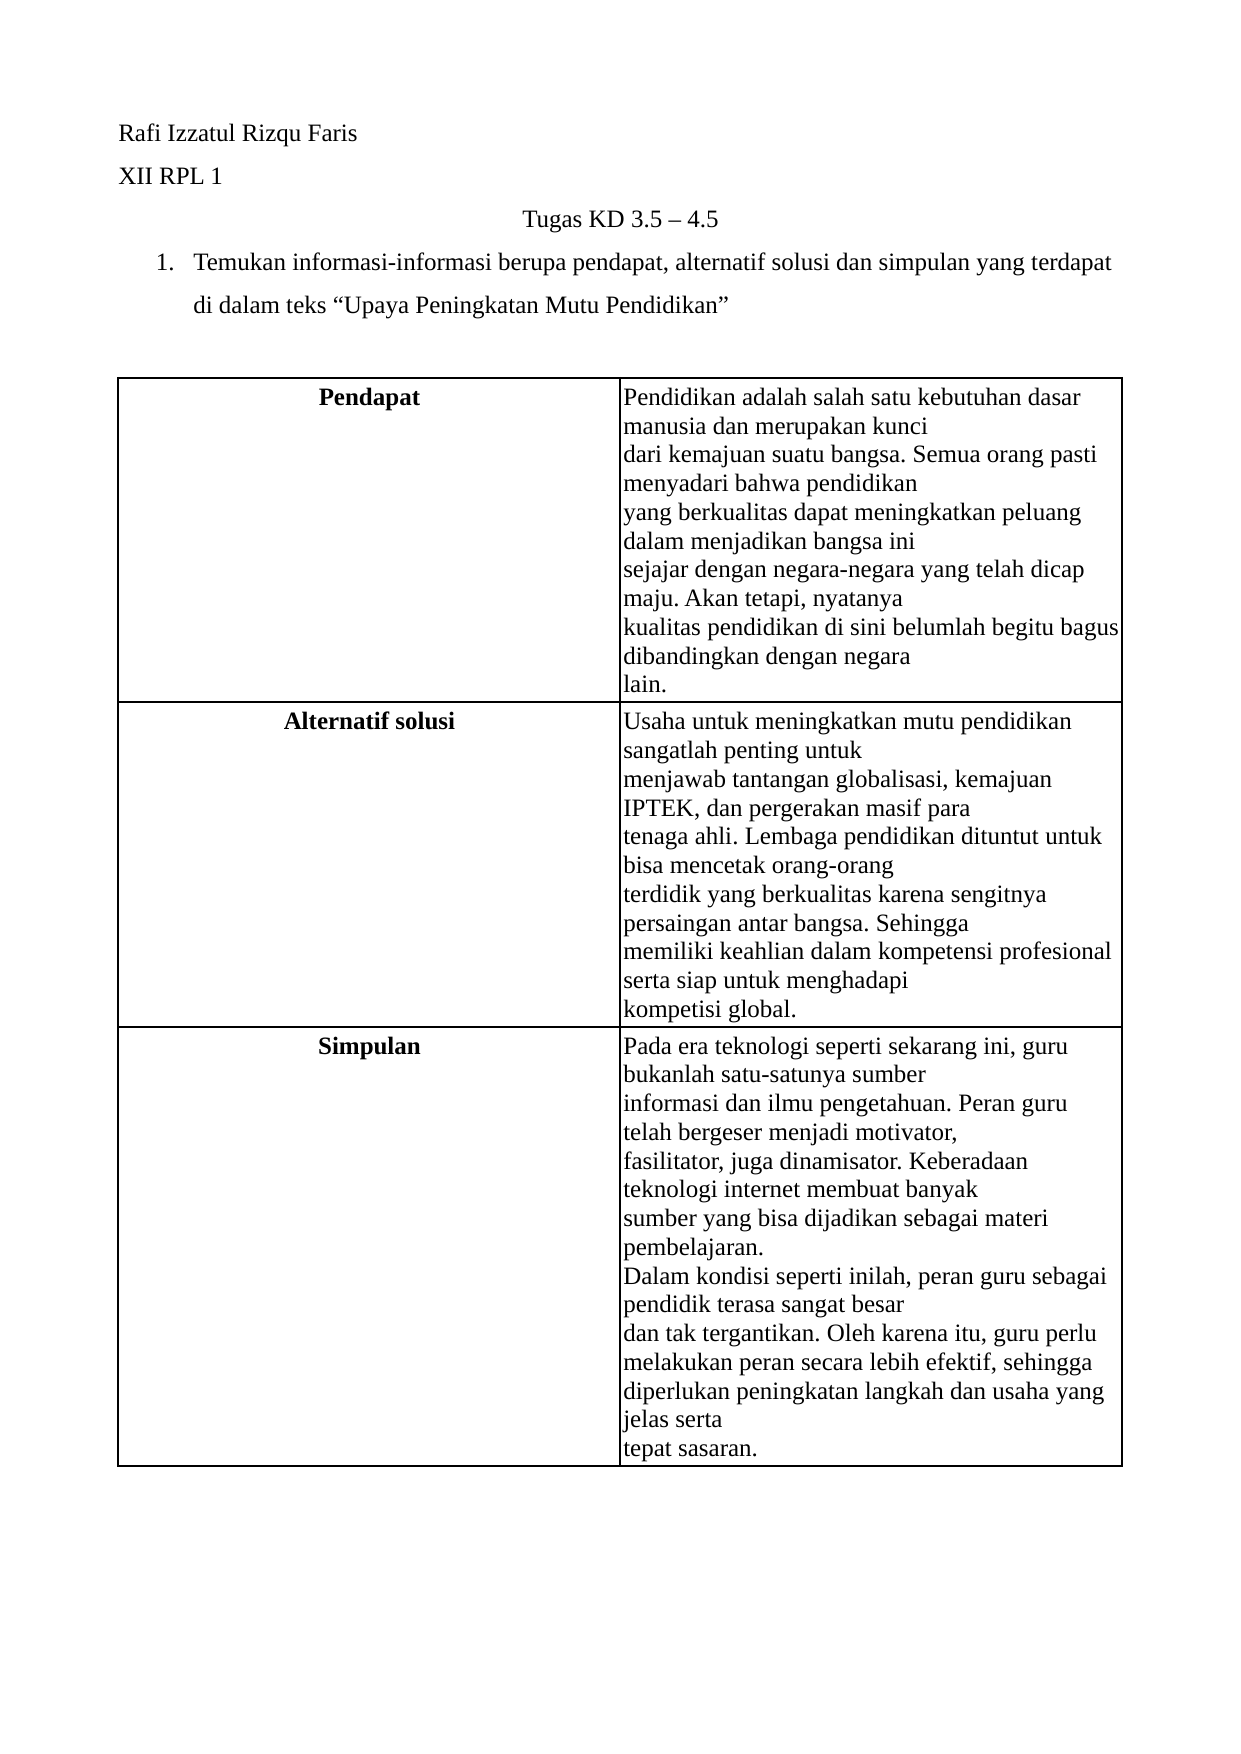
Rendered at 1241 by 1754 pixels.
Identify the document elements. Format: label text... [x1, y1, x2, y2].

text XII RPL 1 [118, 161, 1122, 190]
table_header Pendapat [119, 379, 619, 701]
text Tugas KD 3.5 – 4.5 [118, 204, 1122, 233]
table_cell Alternatif solusi [119, 703, 619, 1026]
table_cell Usaha untuk meningkatkan mutu pendidikan sangatlah penting untuk menjawab tantangan globalisasi, kemajuan IPTEK, dan pergerakan masif para tenaga ahli. Lembaga pendidikan dituntut untuk bisa mencetak orang-orang terdidik yang berkualitas karena sengitnya persaingan antar bangsa. Sehingga memiliki keahlian dalam kompetensi profesional serta siap untuk menghadapi kompetisi global. [621, 703, 1121, 1026]
table_header Pendidikan adalah salah satu kebutuhan dasar manusia dan merupakan kunci dari kemajuan suatu bangsa. Semua orang pasti menyadari bahwa pendidikan yang berkualitas dapat meningkatkan peluang dalam menjadikan bangsa ini sejajar dengan negara-negara yang telah dicap maju. Akan tetapi, nyatanya kualitas pendidikan di sini belumlah begitu bagus dibandingkan dengan negara lain. [621, 379, 1121, 701]
table_cell Simpulan [119, 1028, 619, 1465]
list Temukan informasi-informasi berupa pendapat, alternatif solusi dan simpulan yang terdapat di dalam teks “Upaya Peningkatan Mutu Pendidikan” [156, 247, 1122, 319]
table_cell Pada era teknologi seperti sekarang ini, guru bukanlah satu-satunya sumber informasi dan ilmu pengetahuan. Peran guru telah bergeser menjadi motivator, fasilitator, juga dinamisator. Keberadaan teknologi internet membuat banyak sumber yang bisa dijadikan sebagai materi pembelajaran. Dalam kondisi seperti inilah, peran guru sebagai pendidik terasa sangat besar dan tak tergantikan. Oleh karena itu, guru perlu melakukan peran secara lebih efektif, sehingga diperlukan peningkatan langkah dan usaha yang jelas serta tepat sasaran. [621, 1028, 1121, 1465]
text Rafi Izzatul Rizqu Faris [118, 118, 1122, 147]
